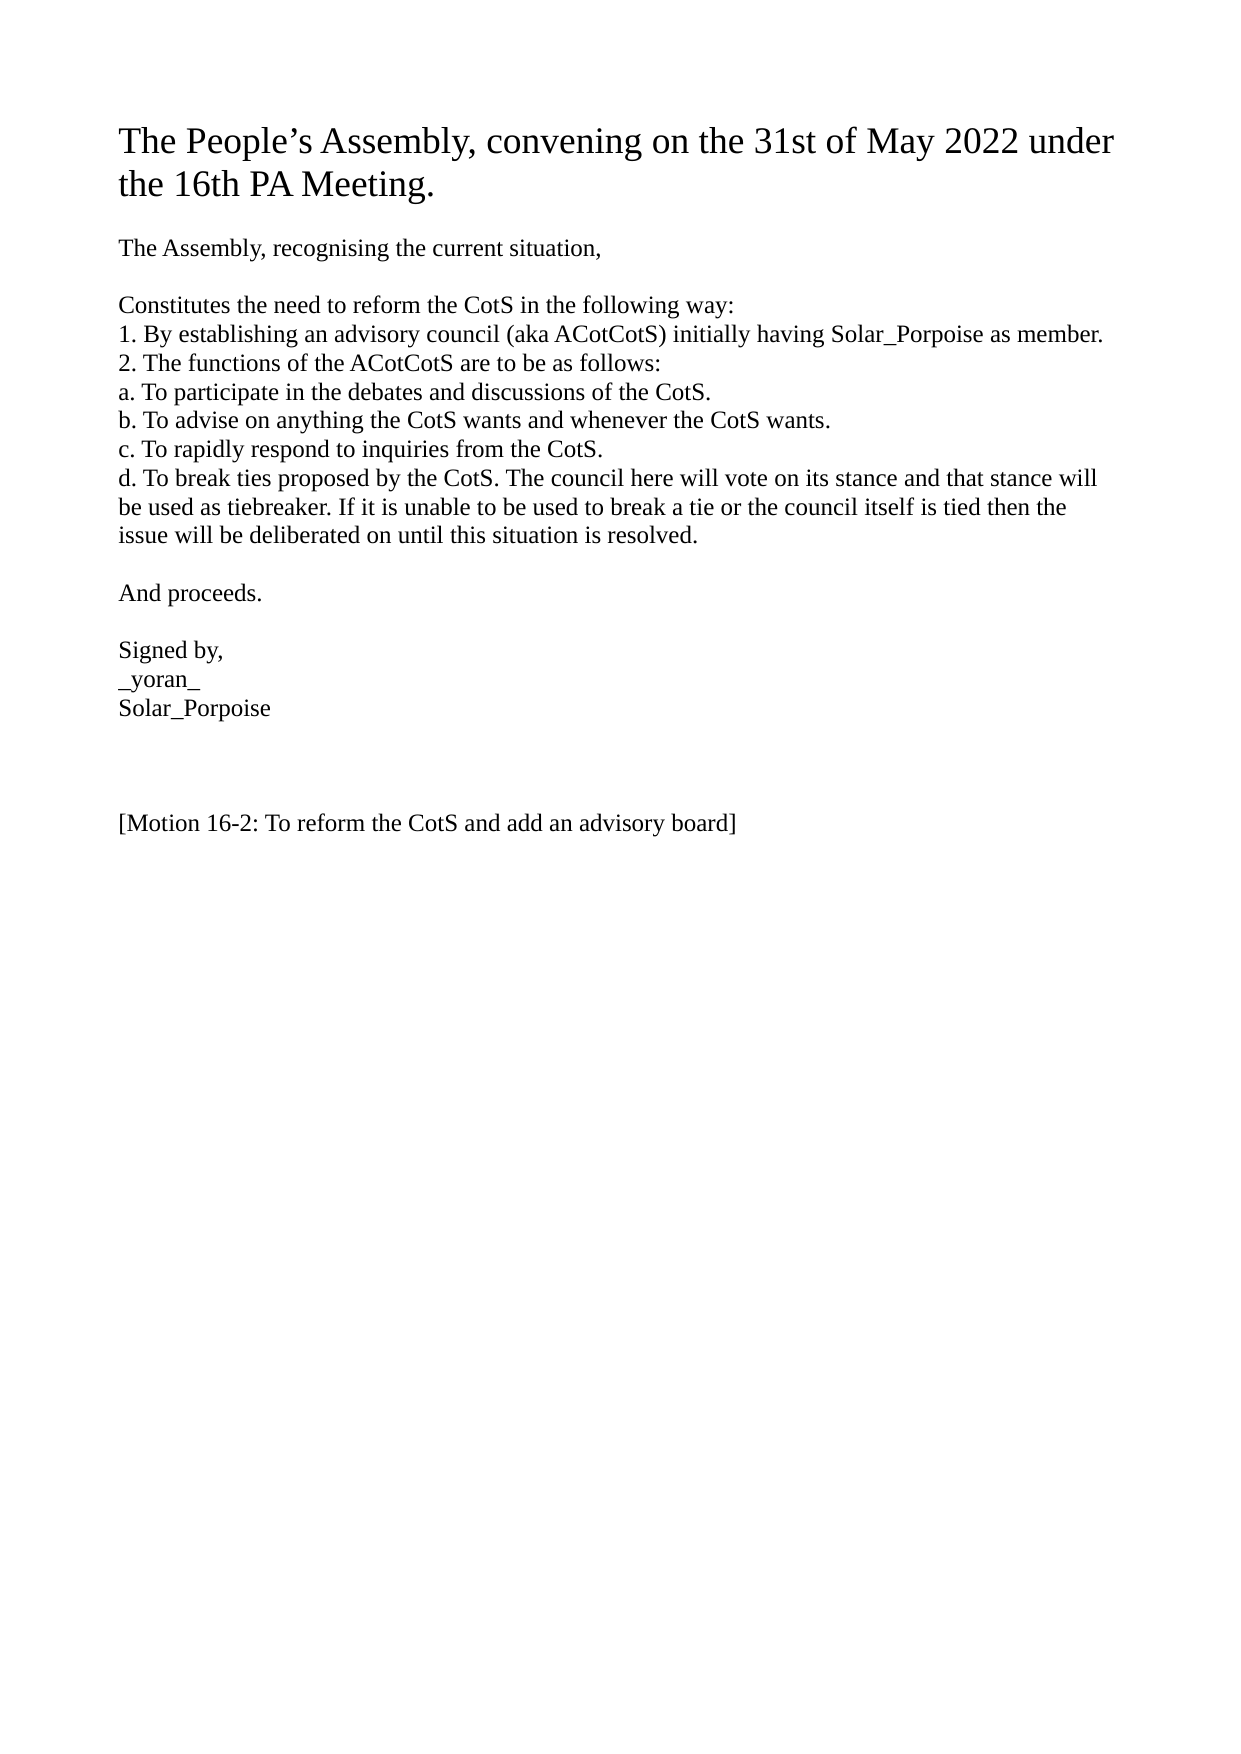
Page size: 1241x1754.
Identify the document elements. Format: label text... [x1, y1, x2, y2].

text 1. By establishing an advisory council (aka ACotCotS) initially having Solar_Porpoise as member. [118, 319, 1122, 348]
text The People’s Assembly, convening on the 31st of May 2022 under the 16th PA Meeting. [118, 118, 1122, 204]
text b. To advise on anything the CotS wants and whenever the CotS wants. [118, 406, 1122, 434]
text 2. The functions of the ACotCotS are to be as follows: [118, 348, 1122, 377]
text Signed by, [118, 636, 1122, 664]
text And proceeds. [118, 578, 1122, 607]
text Solar_Porpoise [118, 693, 1122, 722]
text [Motion 16-2: To reform the CotS and add an advisory board] [118, 808, 1122, 837]
text a. To participate in the debates and discussions of the CotS. [118, 377, 1122, 406]
text The Assembly, recognising the current situation, [118, 233, 1122, 262]
text c. To rapidly respond to inquiries from the CotS. [118, 434, 1122, 463]
text d. To break ties proposed by the CotS. The council here will vote on its stance and that stance will be used as tiebreaker. If it is unable to be used to break a tie or the council itself is tied then the issue will be deliberated on until this situation is resolved. [118, 463, 1122, 549]
text _yoran_ [118, 664, 1122, 693]
text Constitutes the need to reform the CotS in the following way: [118, 291, 1122, 319]
